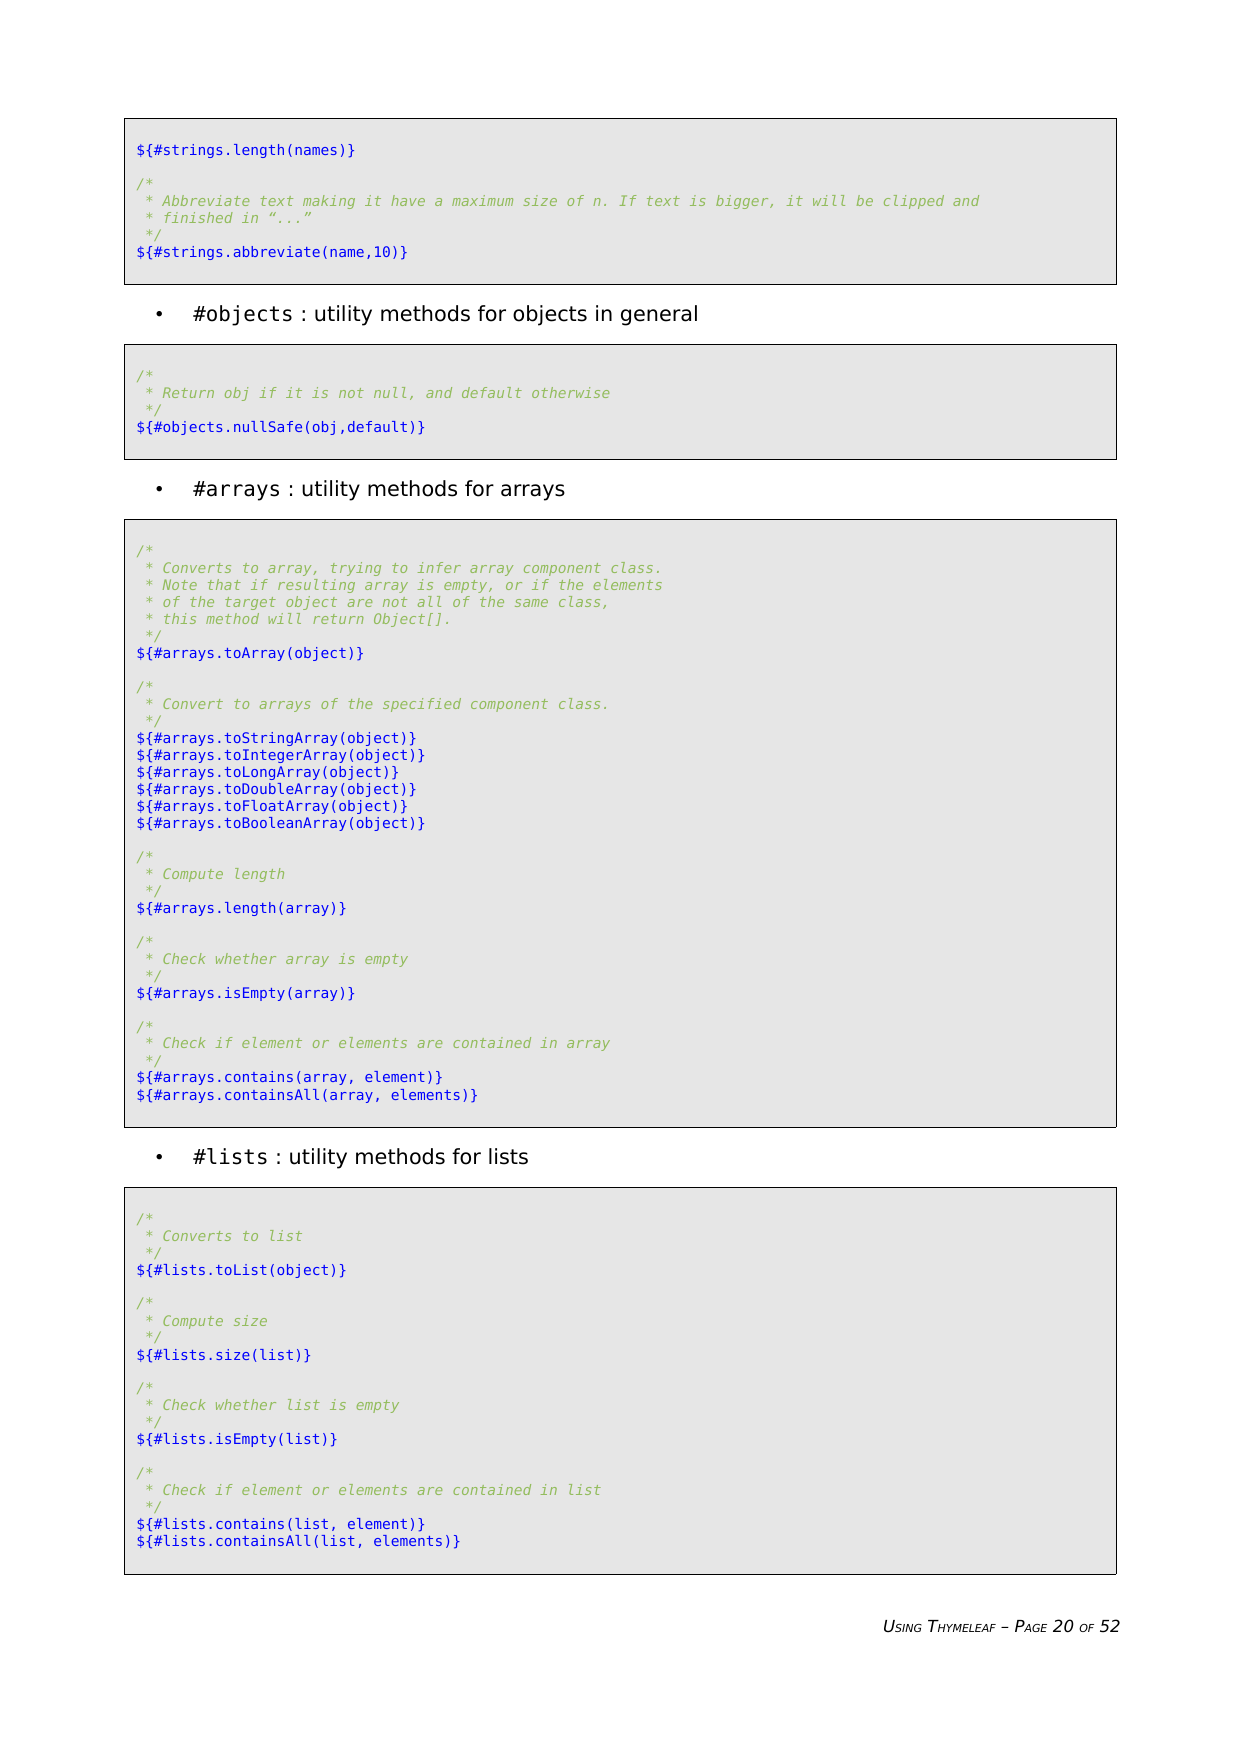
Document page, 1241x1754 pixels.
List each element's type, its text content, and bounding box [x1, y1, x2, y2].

text ${#strings.length(names)} /* * Abbreviate text making it have a maximum size of n. If text is bigger, it will be clipped and * finished in “...” */ ${#strings.abbreviate(name,10)} [125, 119, 1116, 284]
text /* * Return obj if it is not null, and default otherwise */ ${#objects.nullSafe(obj,default)} [125, 345, 1116, 459]
list #lists : utility methods for lists [156, 1145, 1122, 1169]
list #arrays : utility methods for arrays [156, 477, 1122, 502]
text /* * Converts to list */ ${#lists.toList(object)} /* * Compute size */ ${#lists.size(list)} /* * Check whether list is empty */ ${#lists.isEmpty(list)} /* * Check if element or elements are contained in list */ ${#lists.contains(list, element)} ${#lists.containsAll(list, elements)} [125, 1188, 1116, 1574]
text /* * Converts to array, trying to infer array component class. * Note that if resulting array is empty, or if the elements * of the target object are not all of the same class, * this method will return Object[]. */ ${#arrays.toArray(object)} /* * Convert to arrays of the specified component class. */ ${#arrays.toStringArray(object)} ${#arrays.toIntegerArray(object)} ${#arrays.toLongArray(object)} ${#arrays.toDoubleArray(object)} ${#arrays.toFloatArray(object)} ${#arrays.toBooleanArray(object)} /* * Compute length */ ${#arrays.length(array)} /* * Check whether array is empty */ ${#arrays.isEmpty(array)} /* * Check if element or elements are contained in array */ ${#arrays.contains(array, element)} ${#arrays.containsAll(array, elements)} [125, 520, 1116, 1127]
list #objects : utility methods for objects in general [156, 302, 1122, 326]
